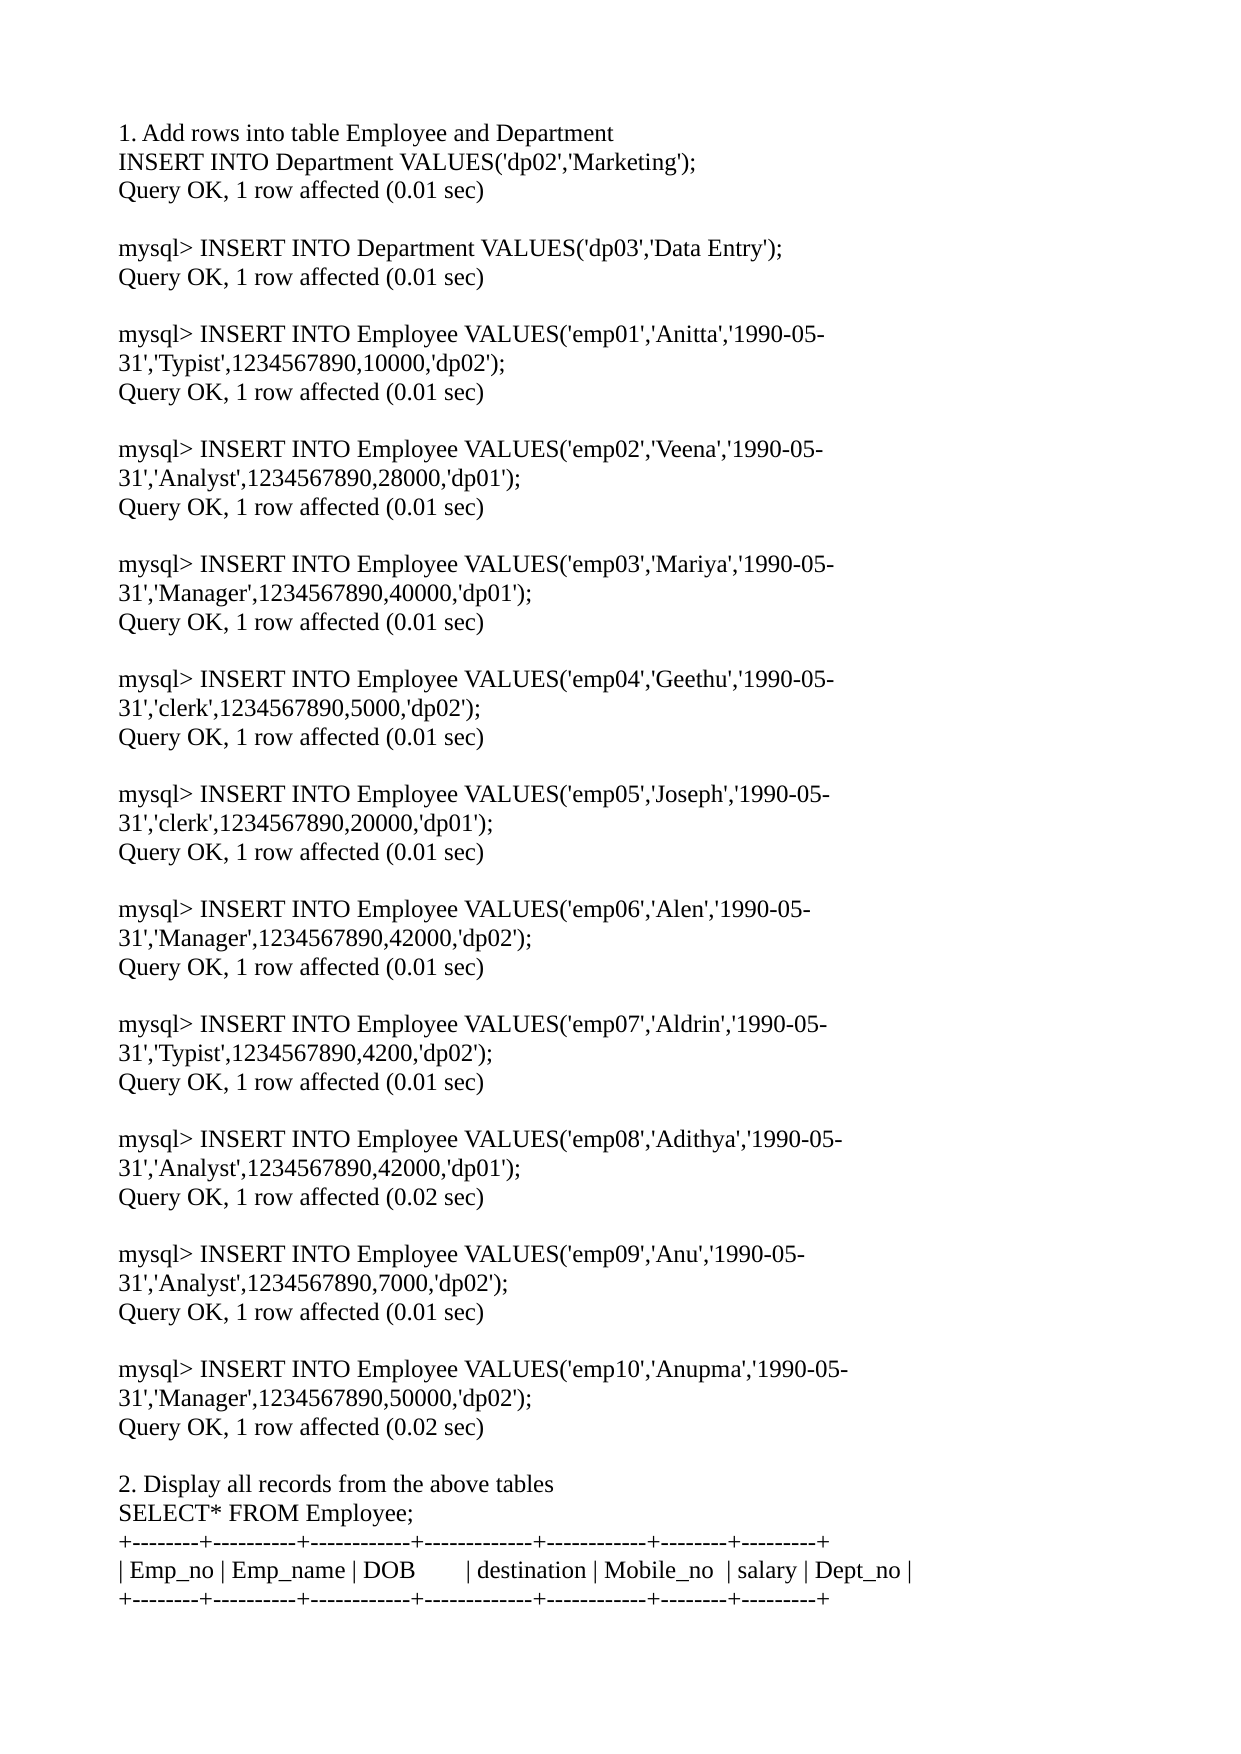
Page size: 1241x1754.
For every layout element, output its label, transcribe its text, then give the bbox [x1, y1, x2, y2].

text | Emp_no | Emp_name | DOB | destination | Mobile_no | salary | Dept_no | [118, 1556, 1122, 1584]
text mysql> INSERT INTO Employee VALUES('emp02','Veena','1990-05-31','Analyst',1234567890,28000,'dp01'); [118, 434, 1122, 492]
text Query OK, 1 row affected (0.01 sec) [118, 1297, 1122, 1326]
text mysql> INSERT INTO Employee VALUES('emp01','Anitta','1990-05-31','Typist',1234567890,10000,'dp02'); [118, 319, 1122, 377]
text Query OK, 1 row affected (0.01 sec) [118, 176, 1122, 204]
text Query OK, 1 row affected (0.02 sec) [118, 1412, 1122, 1441]
text Query OK, 1 row affected (0.01 sec) [118, 722, 1122, 751]
text mysql> INSERT INTO Employee VALUES('emp10','Anupma','1990-05-31','Manager',1234567890,50000,'dp02'); [118, 1354, 1122, 1412]
text mysql> INSERT INTO Employee VALUES('emp03','Mariya','1990-05-31','Manager',1234567890,40000,'dp01'); [118, 549, 1122, 607]
text mysql> INSERT INTO Employee VALUES('emp04','Geethu','1990-05-31','clerk',1234567890,5000,'dp02'); [118, 664, 1122, 722]
text 2. Display all records from the above tables [118, 1469, 1122, 1498]
text Query OK, 1 row affected (0.01 sec) [118, 377, 1122, 406]
text Query OK, 1 row affected (0.01 sec) [118, 492, 1122, 521]
text +--------+----------+------------+-------------+------------+--------+---------+ [118, 1584, 1122, 1613]
text INSERT INTO Department VALUES('dp02','Marketing'); [118, 147, 1122, 176]
text SELECT* FROM Employee; [118, 1498, 1122, 1527]
text mysql> INSERT INTO Employee VALUES('emp05','Joseph','1990-05-31','clerk',1234567890,20000,'dp01'); [118, 779, 1122, 837]
text Query OK, 1 row affected (0.01 sec) [118, 262, 1122, 291]
text Query OK, 1 row affected (0.01 sec) [118, 1067, 1122, 1096]
text Query OK, 1 row affected (0.01 sec) [118, 607, 1122, 636]
text mysql> INSERT INTO Employee VALUES('emp06','Alen','1990-05-31','Manager',1234567890,42000,'dp02'); [118, 894, 1122, 952]
text mysql> INSERT INTO Employee VALUES('emp07','Aldrin','1990-05-31','Typist',1234567890,4200,'dp02'); [118, 1009, 1122, 1067]
text +--------+----------+------------+-------------+------------+--------+---------+ [118, 1527, 1122, 1556]
text Query OK, 1 row affected (0.01 sec) [118, 952, 1122, 981]
text mysql> INSERT INTO Department VALUES('dp03','Data Entry'); [118, 233, 1122, 262]
text 1. Add rows into table Employee and Department [118, 118, 1122, 147]
text mysql> INSERT INTO Employee VALUES('emp09','Anu','1990-05-31','Analyst',1234567890,7000,'dp02'); [118, 1239, 1122, 1297]
text Query OK, 1 row affected (0.01 sec) [118, 837, 1122, 866]
text Query OK, 1 row affected (0.02 sec) [118, 1182, 1122, 1211]
text mysql> INSERT INTO Employee VALUES('emp08','Adithya','1990-05-31','Analyst',1234567890,42000,'dp01'); [118, 1124, 1122, 1182]
